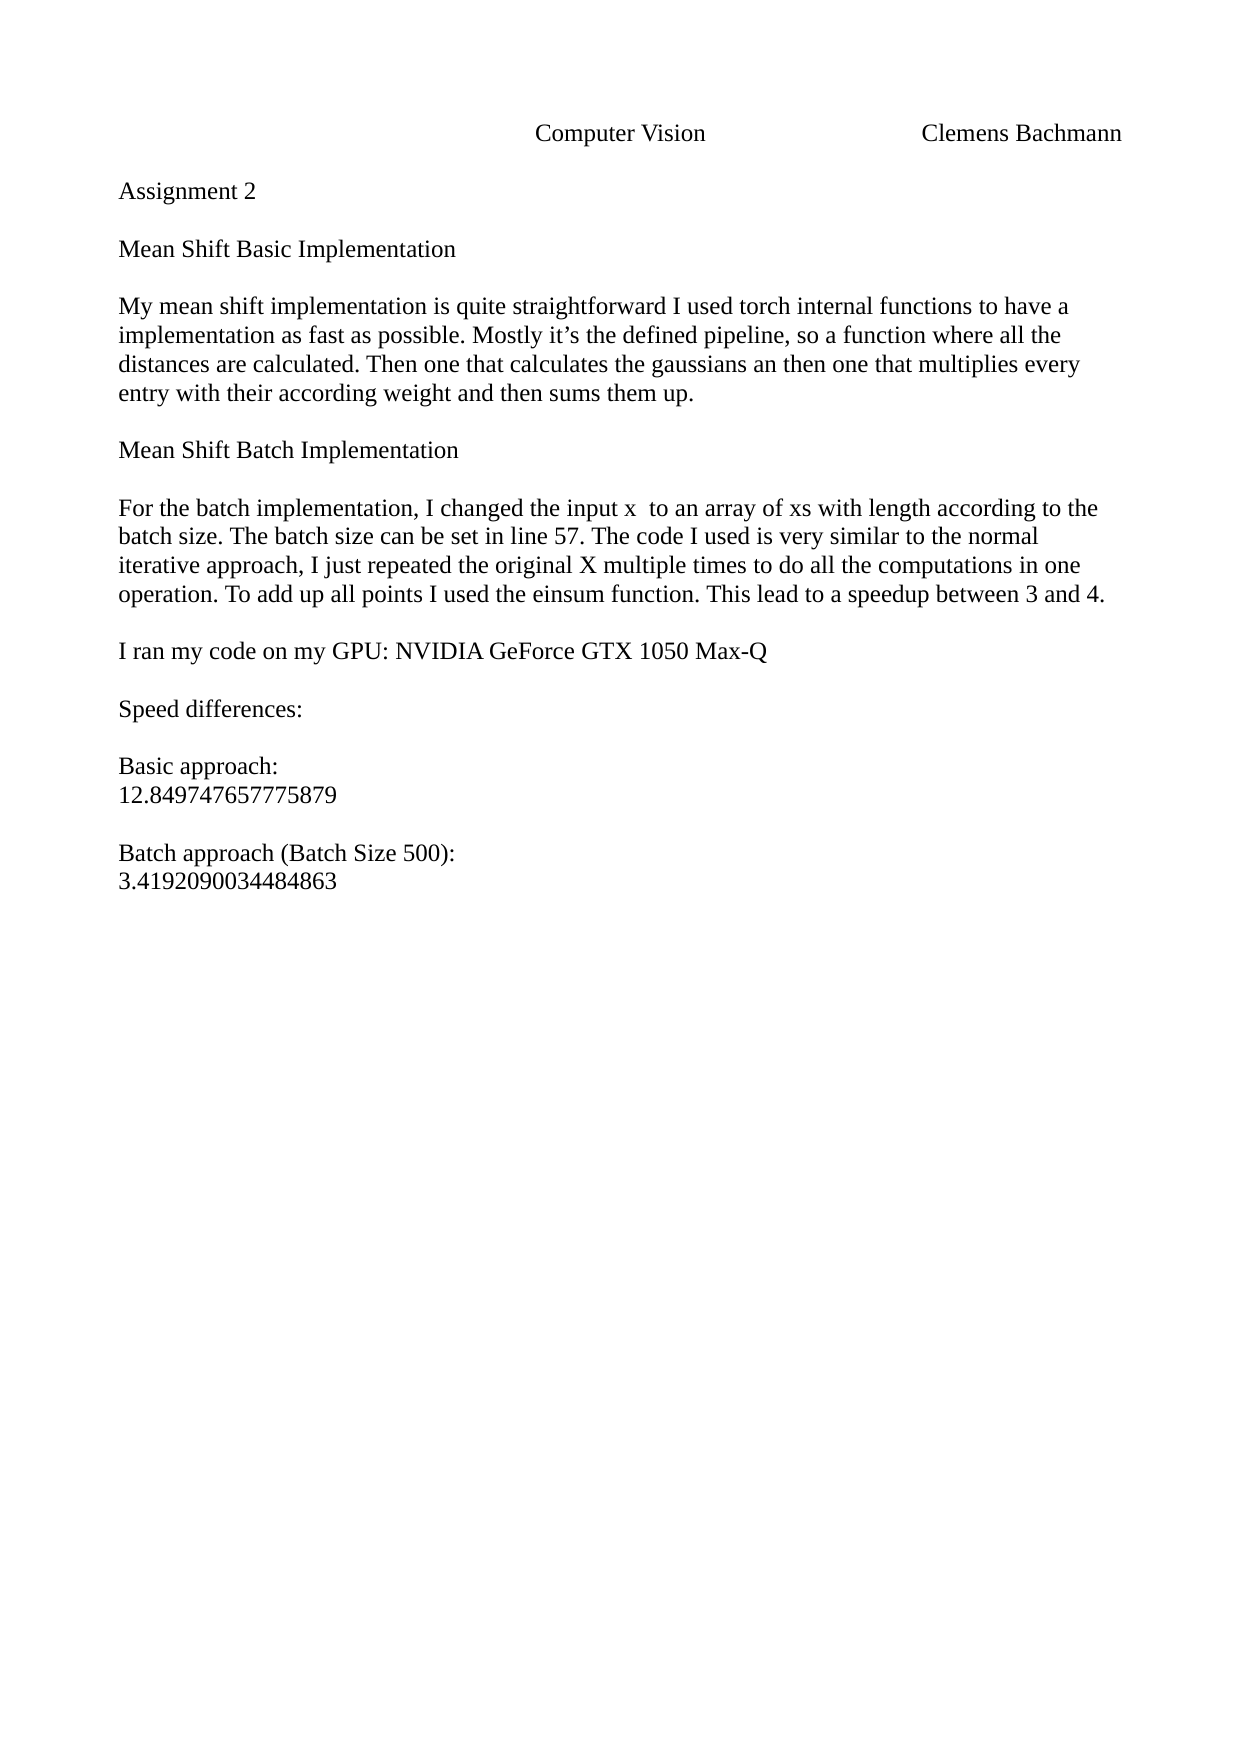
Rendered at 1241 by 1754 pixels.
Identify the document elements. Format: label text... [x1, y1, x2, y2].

text My mean shift implementation is quite straightforward I used torch internal functions to have a implementation as fast as possible. Mostly it’s the defined pipeline, so a function where all the distances are calculated. Then one that calculates the gaussians an then one that multiplies every entry with their according weight and then sums them up. [118, 291, 1122, 406]
text I ran my code on my GPU: NVIDIA GeForce GTX 1050 Max-Q [118, 636, 1122, 665]
text Mean Shift Basic Implementation [118, 234, 1122, 263]
text Assignment 2 [118, 176, 1122, 205]
text Batch approach (Batch Size 500): [118, 838, 1122, 866]
text Speed differences: Basic approach: [118, 694, 1122, 780]
text 3.4192090034484863 [118, 866, 1122, 895]
text 12.849747657775879 [118, 780, 1122, 809]
text For the batch implementation, I changed the input x to an array of xs with length according to the batch size. The batch size can be set in line 57. The code I used is very similar to the normal iterative approach, I just repeated the original X multiple times to do all the computations in one operation. To add up all points I used the einsum function. This lead to a speedup between 3 and 4. [118, 493, 1122, 608]
text Mean Shift Batch Implementation [118, 435, 1122, 464]
